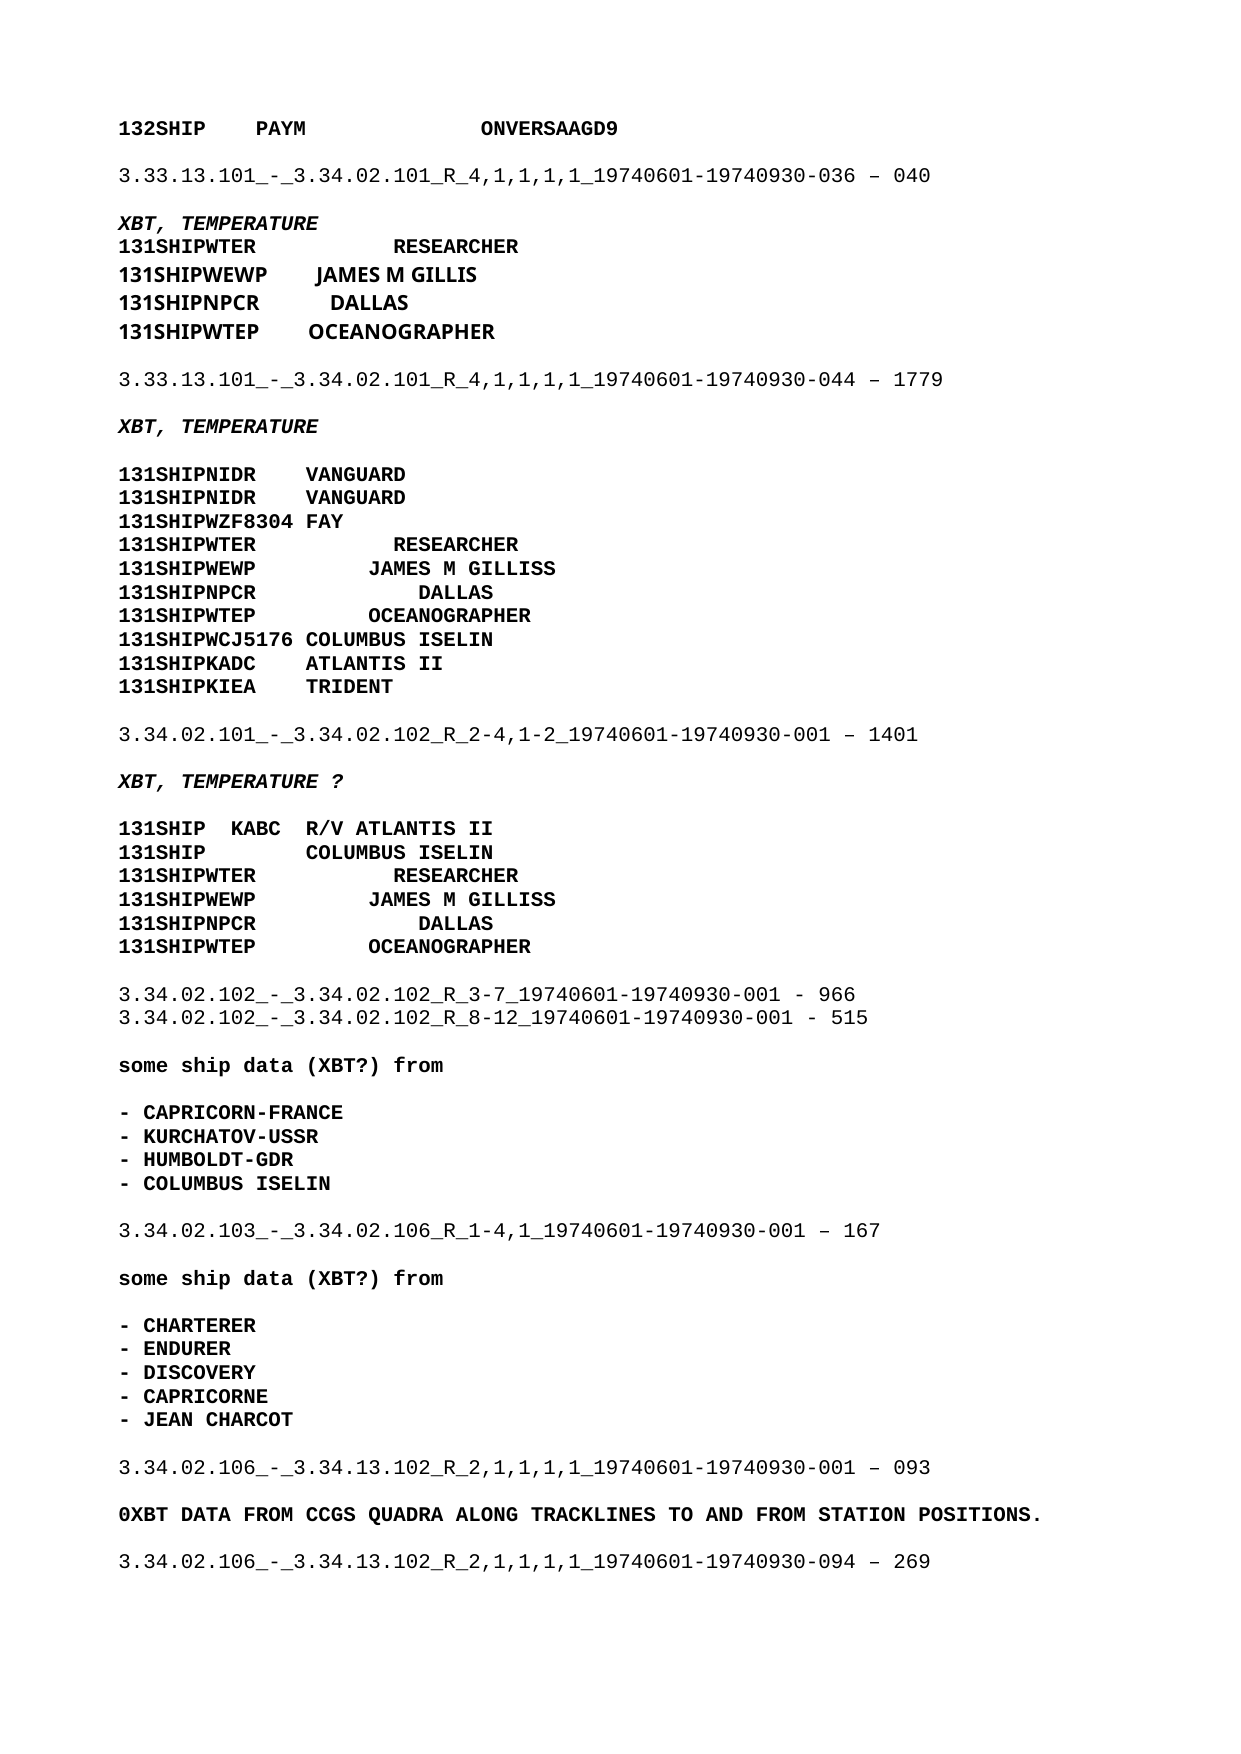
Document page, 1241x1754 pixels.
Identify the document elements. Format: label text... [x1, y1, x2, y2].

text XBT, TEMPERATURE [118, 416, 1122, 440]
text 131SHIPWTEP OCEANOGRAPHER [118, 936, 1122, 960]
text 3.34.02.106_-_3.34.13.102_R_2,1,1,1,1_19740601-19740930-094 – 269 [118, 1551, 1122, 1575]
text 131SHIPKIEA TRIDENT [118, 676, 1122, 700]
text 132SHIP PAYM ONVERSAAGD9 [118, 118, 1122, 142]
text 131SHIPNPCR DALLAS [118, 582, 1122, 605]
text 131SHIPNPCR DALLAS [118, 288, 1122, 317]
text - COLUMBUS ISELIN [118, 1173, 1122, 1197]
text - CHARTERER [118, 1315, 1122, 1338]
text 131SHIPWTER RESEARCHER [118, 534, 1122, 558]
text 131SHIPWTER RESEARCHER [118, 866, 1122, 889]
text some ship data (XBT?) from [118, 1055, 1122, 1078]
text 131SHIP KABC R/V ATLANTIS II [118, 818, 1122, 842]
text 131SHIPWTEP OCEANOGRAPHER [118, 605, 1122, 629]
text 3.33.13.101_-_3.34.02.101_R_4,1,1,1,1_19740601-19740930-044 – 1779 [118, 369, 1122, 393]
text 131SHIPWCJ5176 COLUMBUS ISELIN [118, 629, 1122, 653]
text 131SHIPWZF8304 FAY [118, 511, 1122, 534]
text 131SHIPWTEP OCEANOGRAPHER [118, 317, 1122, 345]
text 0XBT DATA FROM CCGS QUADRA ALONG TRACKLINES TO AND FROM STATION POSITIONS. [118, 1504, 1122, 1528]
text - ENDURER [118, 1338, 1122, 1362]
text XBT, TEMPERATURE [118, 213, 1122, 236]
text 3.34.02.103_-_3.34.02.106_R_1-4,1_19740601-19740930-001 – 167 [118, 1220, 1122, 1244]
text 131SHIPKADC ATLANTIS II [118, 653, 1122, 676]
text 3.34.02.101_-_3.34.02.102_R_2-4,1-2_19740601-19740930-001 – 1401 [118, 724, 1122, 747]
text 131SHIPWEWP JAMES M GILLISS [118, 889, 1122, 913]
text 3.34.02.106_-_3.34.13.102_R_2,1,1,1,1_19740601-19740930-001 – 093 [118, 1457, 1122, 1480]
text 131SHIPWEWP JAMES M GILLIS [118, 260, 1122, 288]
text 131SHIPNIDR VANGUARD [118, 463, 1122, 487]
text 3.33.13.101_-_3.34.02.101_R_4,1,1,1,1_19740601-19740930-036 – 040 [118, 165, 1122, 189]
text 131SHIP COLUMBUS ISELIN [118, 842, 1122, 866]
text 3.34.02.102_-_3.34.02.102_R_3-7_19740601-19740930-001 - 966 [118, 984, 1122, 1007]
text - JEAN CHARCOT [118, 1409, 1122, 1433]
text - KURCHATOV-USSR [118, 1126, 1122, 1149]
text 3.34.02.102_-_3.34.02.102_R_8-12_19740601-19740930-001 - 515 [118, 1007, 1122, 1031]
text - DISCOVERY [118, 1362, 1122, 1386]
text 131SHIPNIDR VANGUARD [118, 487, 1122, 511]
text - HUMBOLDT-GDR [118, 1149, 1122, 1173]
text 131SHIPWTER RESEARCHER [118, 236, 1122, 260]
text - CAPRICORNE [118, 1386, 1122, 1409]
text - CAPRICORN-FRANCE [118, 1102, 1122, 1126]
text 131SHIPWEWP JAMES M GILLISS [118, 558, 1122, 582]
text some ship data (XBT?) from [118, 1267, 1122, 1291]
text XBT, TEMPERATURE ? [118, 771, 1122, 794]
text 131SHIPNPCR DALLAS [118, 913, 1122, 936]
